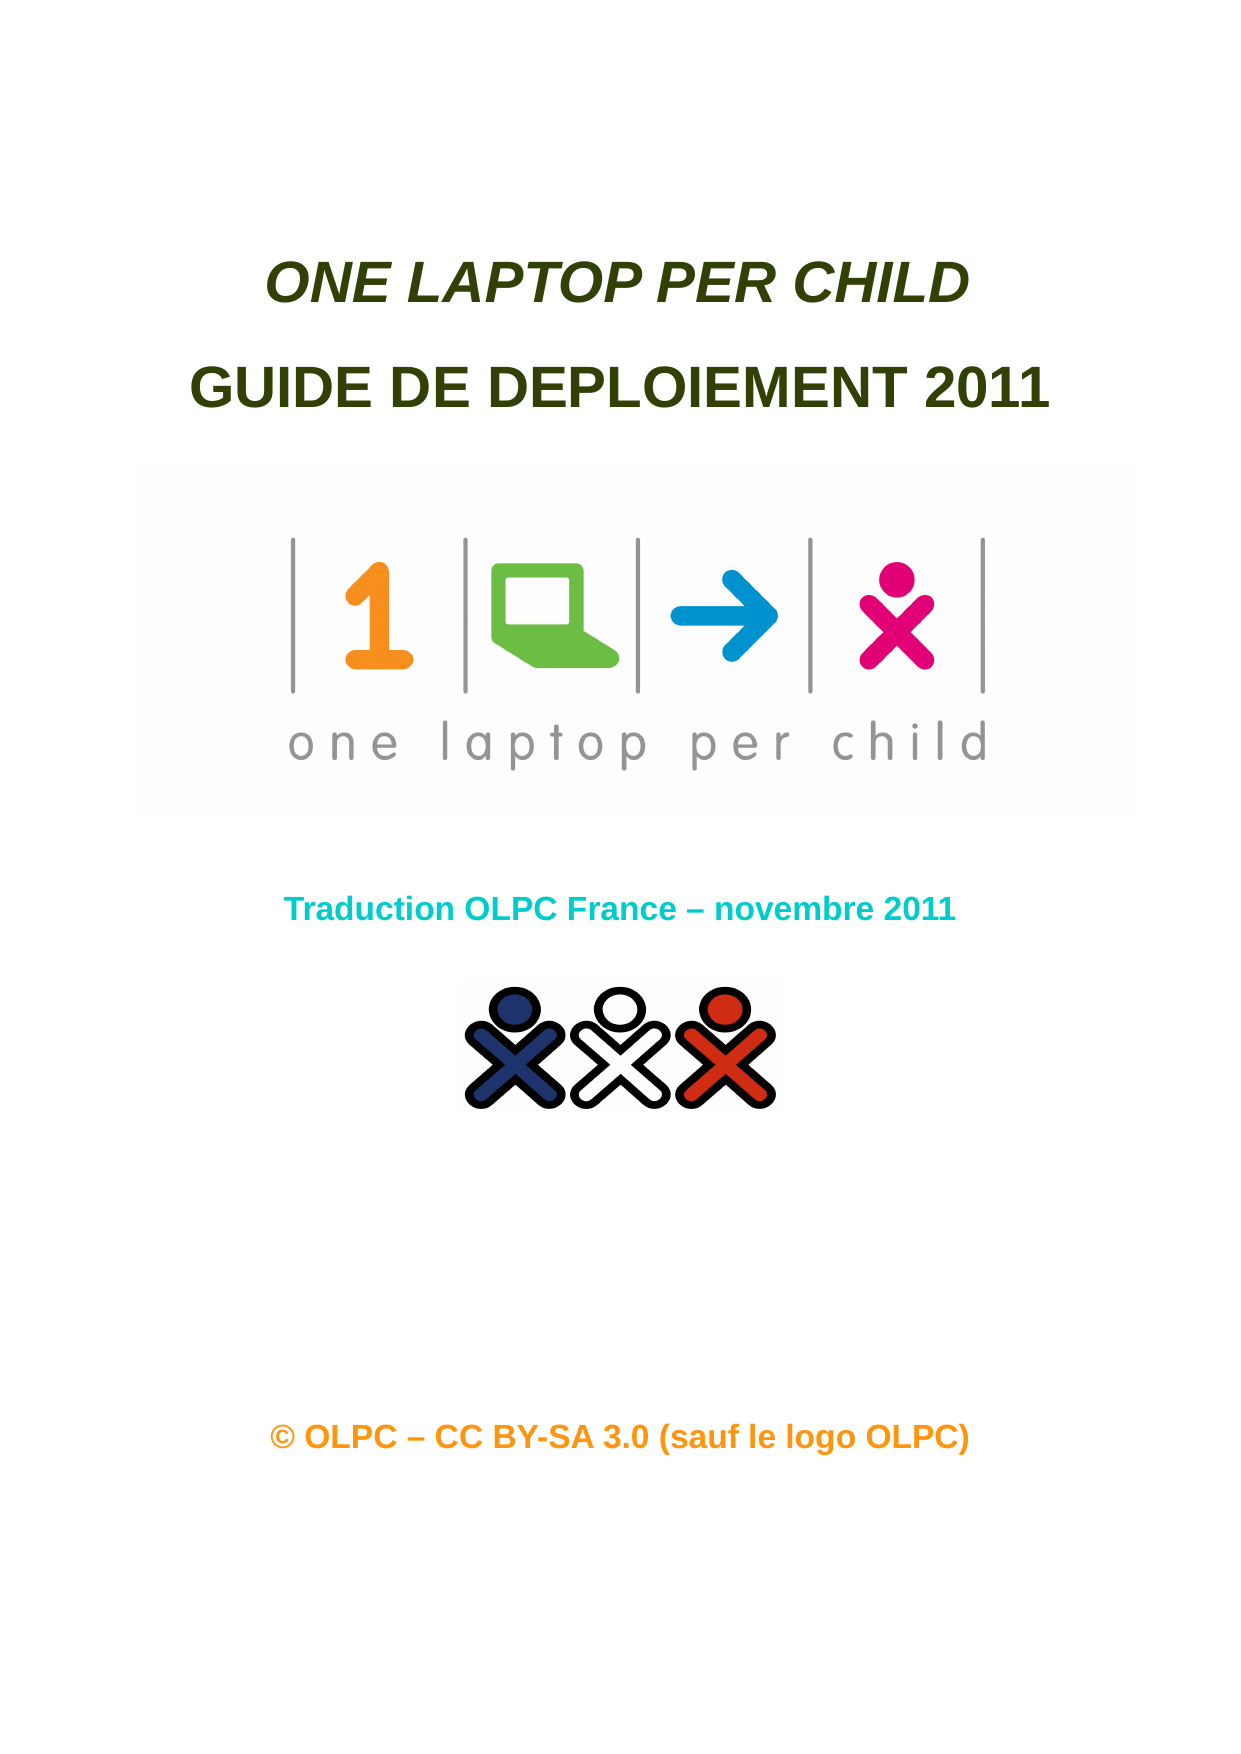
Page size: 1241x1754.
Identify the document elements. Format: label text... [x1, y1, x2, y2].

title Traduction OLPC France – novembre 2011 [118, 889, 1122, 927]
picture [456, 979, 784, 1113]
title © OLPC – CC BY-SA 3.0 (sauf le logo OLPC) [118, 1417, 1122, 1456]
title ONE LAPTOP PER CHILD [118, 248, 1122, 315]
picture [134, 467, 1139, 813]
title GUIDE DE DEPLOIEMENT 2011 [118, 352, 1122, 419]
